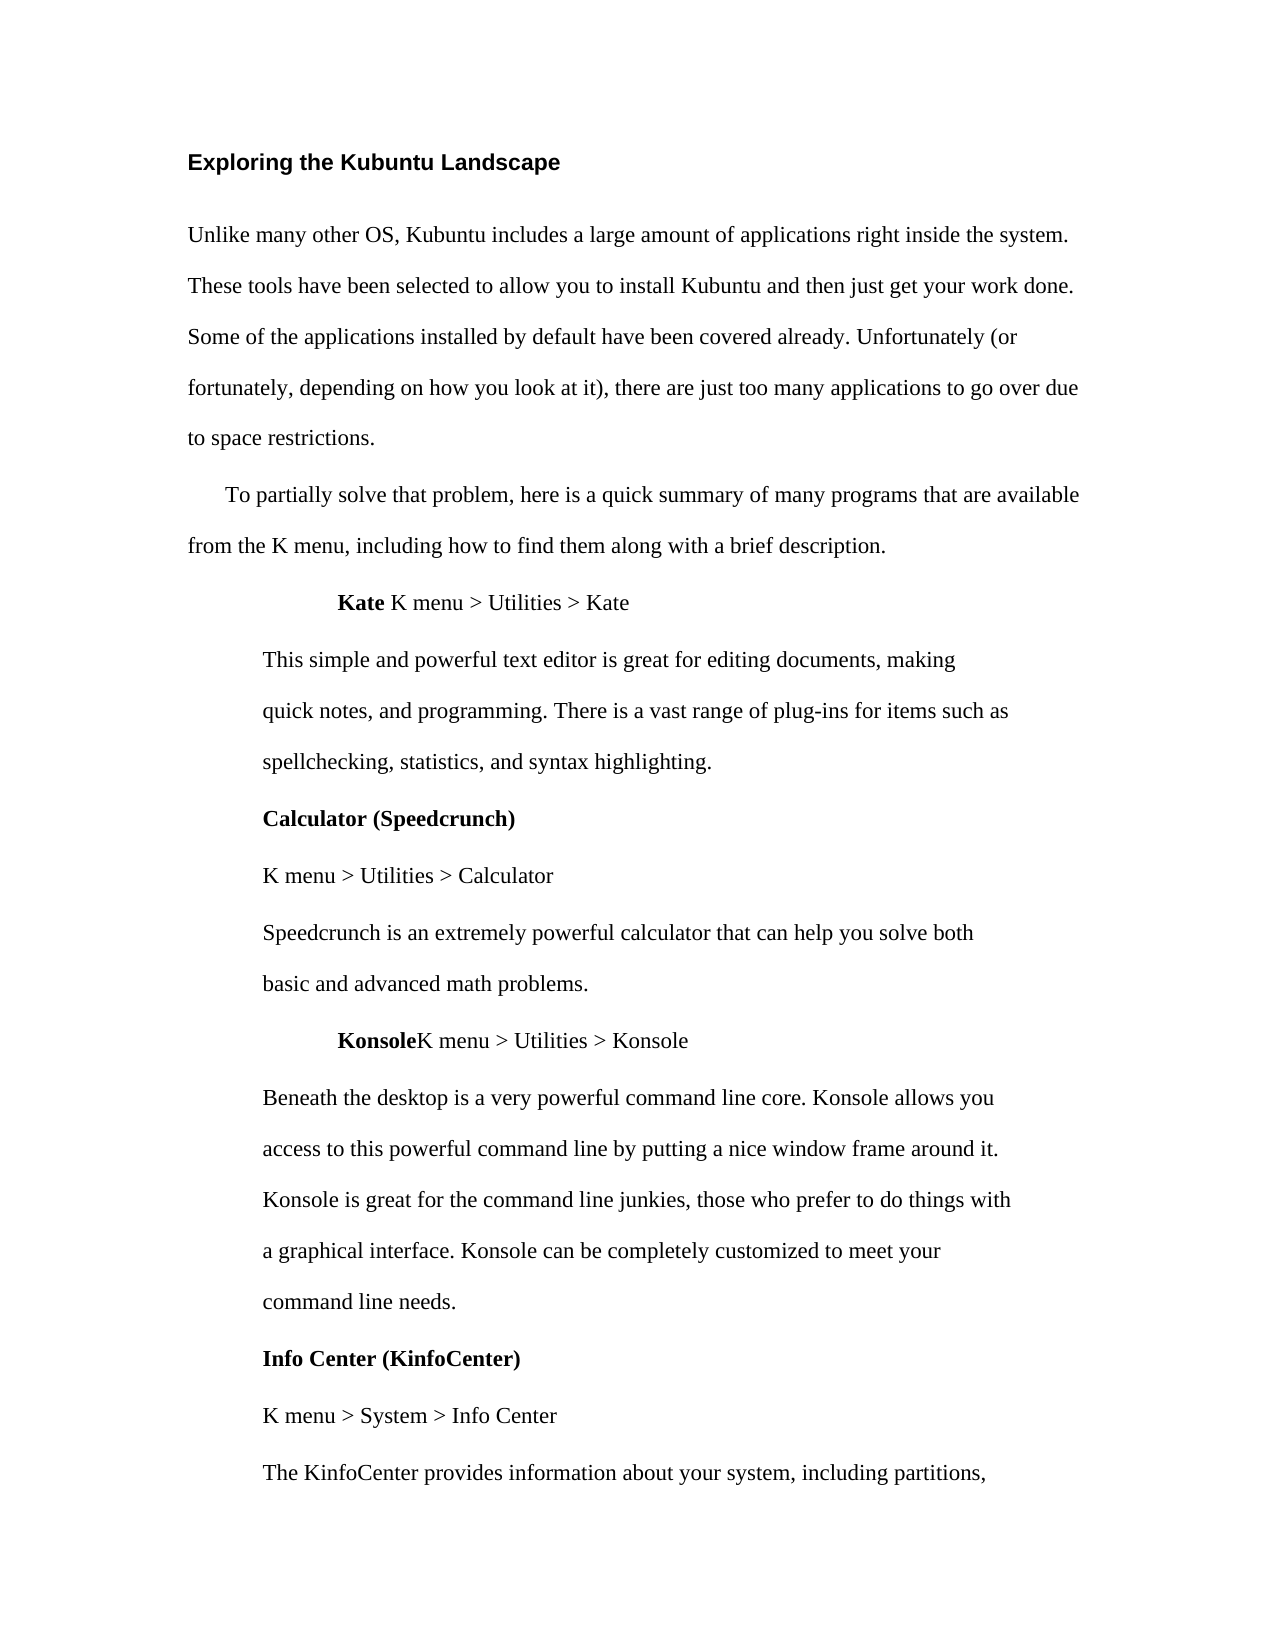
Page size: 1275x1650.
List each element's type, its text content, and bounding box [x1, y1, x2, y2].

text To partially solve that problem, here is a quick summary of many programs that are available from the K menu, including how to find them along with a brief description. [187, 482, 1087, 559]
text Speedcrunch is an extremely powerful calculator that can help you solve both basic and advanced math problems. [262, 920, 1012, 997]
text Info Center (KinfoCenter) [187, 1346, 1012, 1371]
text Beneath the desktop is a very powerful command line core. Konsole allows you access to this powerful command line by putting a nice window frame around it. Konsole is great for the command line junkies, those who prefer to do things with a graphical interface. Konsole can be completely customized to meet your command line needs. [262, 1085, 1012, 1314]
text Calculator (Speedcrunch) [187, 806, 1012, 832]
text KonsoleK menu > Utilities > Konsole [262, 1028, 1012, 1054]
text Kate K menu > Utilities > Kate [262, 590, 1012, 616]
text The KinfoCenter provides information about your system, including partitions, [262, 1460, 1012, 1485]
text Exploring the Kubuntu Landscape [187, 150, 1087, 176]
text K menu > System > Info Center [262, 1403, 1012, 1428]
text Unlike many other OS, Kubuntu includes a large amount of applications right inside the system. These tools have been selected to allow you to install Kubuntu and then just get your work done. Some of the applications installed by default have been covered already. Unfortunately (or fortunately, depending on how you look at it), there are just too many applications to go over due to space restrictions. [187, 222, 1087, 451]
text K menu > Utilities > Calculator [262, 863, 1012, 889]
text This simple and powerful text editor is great for editing documents, making quick notes, and programming. There is a vast range of plug-ins for items such as spellchecking, statistics, and syntax highlighting. [262, 647, 1012, 774]
